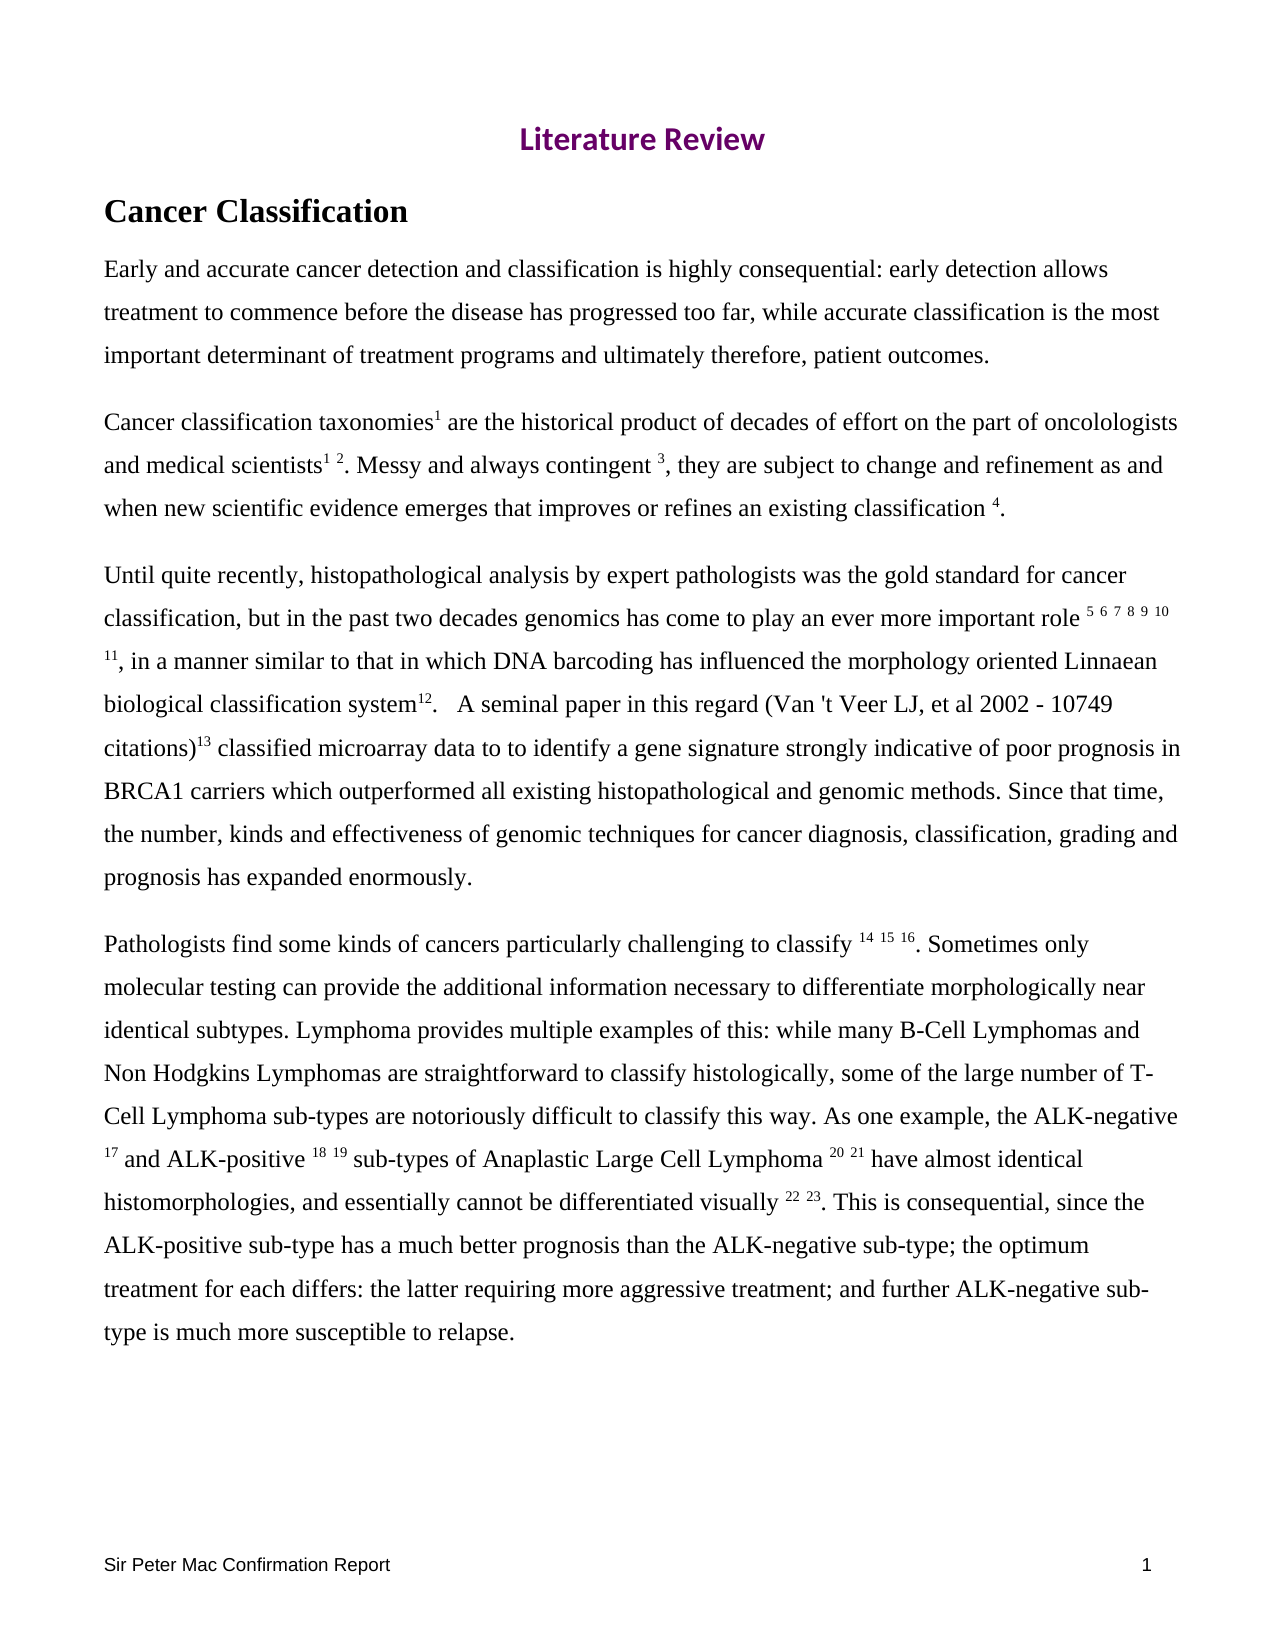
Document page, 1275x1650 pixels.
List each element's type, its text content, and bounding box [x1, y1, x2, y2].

text Early and accurate cancer detection and classification is highly consequential: early detection allows treatment to commence before the disease has progressed too far, while accurate classification is the most important determinant of treatment programs and ultimately therefore, patient outcomes. [103, 254, 1181, 369]
text Cancer classification taxonomies are the historical product of decades of effort on the part of oncolologists and medical scientists . Messy and always contingent , they are subject to change and refinement as and when new scientific evidence emerges that improves or refines an existing classification . [103, 407, 1181, 522]
text Literature Review [103, 118, 1181, 159]
text Until quite recently, histopathological analysis by expert pathologists was the gold standard for cancer classification, but in the past two decades genomics has come to play an ever more important role , in a manner similar to that in which DNA barcoding has influenced the morphology oriented Linnaean biological classification system. A seminal paper in this regard (Van 't Veer LJ, et al 2002 - 10749 citations) classified microarray data to to identify a gene signature strongly indicative of poor prognosis in BRCA1 carriers which outperformed all existing histopathological and genomic methods. Since that time, the number, kinds and effectiveness of genomic techniques for cancer diagnosis, classification, grading and prognosis has expanded enormously. [103, 560, 1181, 891]
text Pathologists find some kinds of cancers particularly challenging to classify . Sometimes only molecular testing can provide the additional information necessary to differentiate morphologically near identical subtypes. Lymphoma provides multiple examples of this: while many B-Cell Lymphomas and Non Hodgkins Lymphomas are straightforward to classify histologically, some of the large number of T-Cell Lymphoma sub-types are notoriously difficult to classify this way. As one example, the ALK-negative and ALK-positive sub-types of Anaplastic Large Cell Lymphoma have almost identical histomorphologies, and essentially cannot be differentiated visually . This is consequential, since the ALK-positive sub-type has a much better prognosis than the ALK-negative sub-type; the optimum treatment for each differs: the latter requiring more aggressive treatment; and further ALK-negative sub-type is much more susceptible to relapse. [103, 929, 1181, 1346]
subtitle Cancer Classification [103, 192, 1181, 230]
